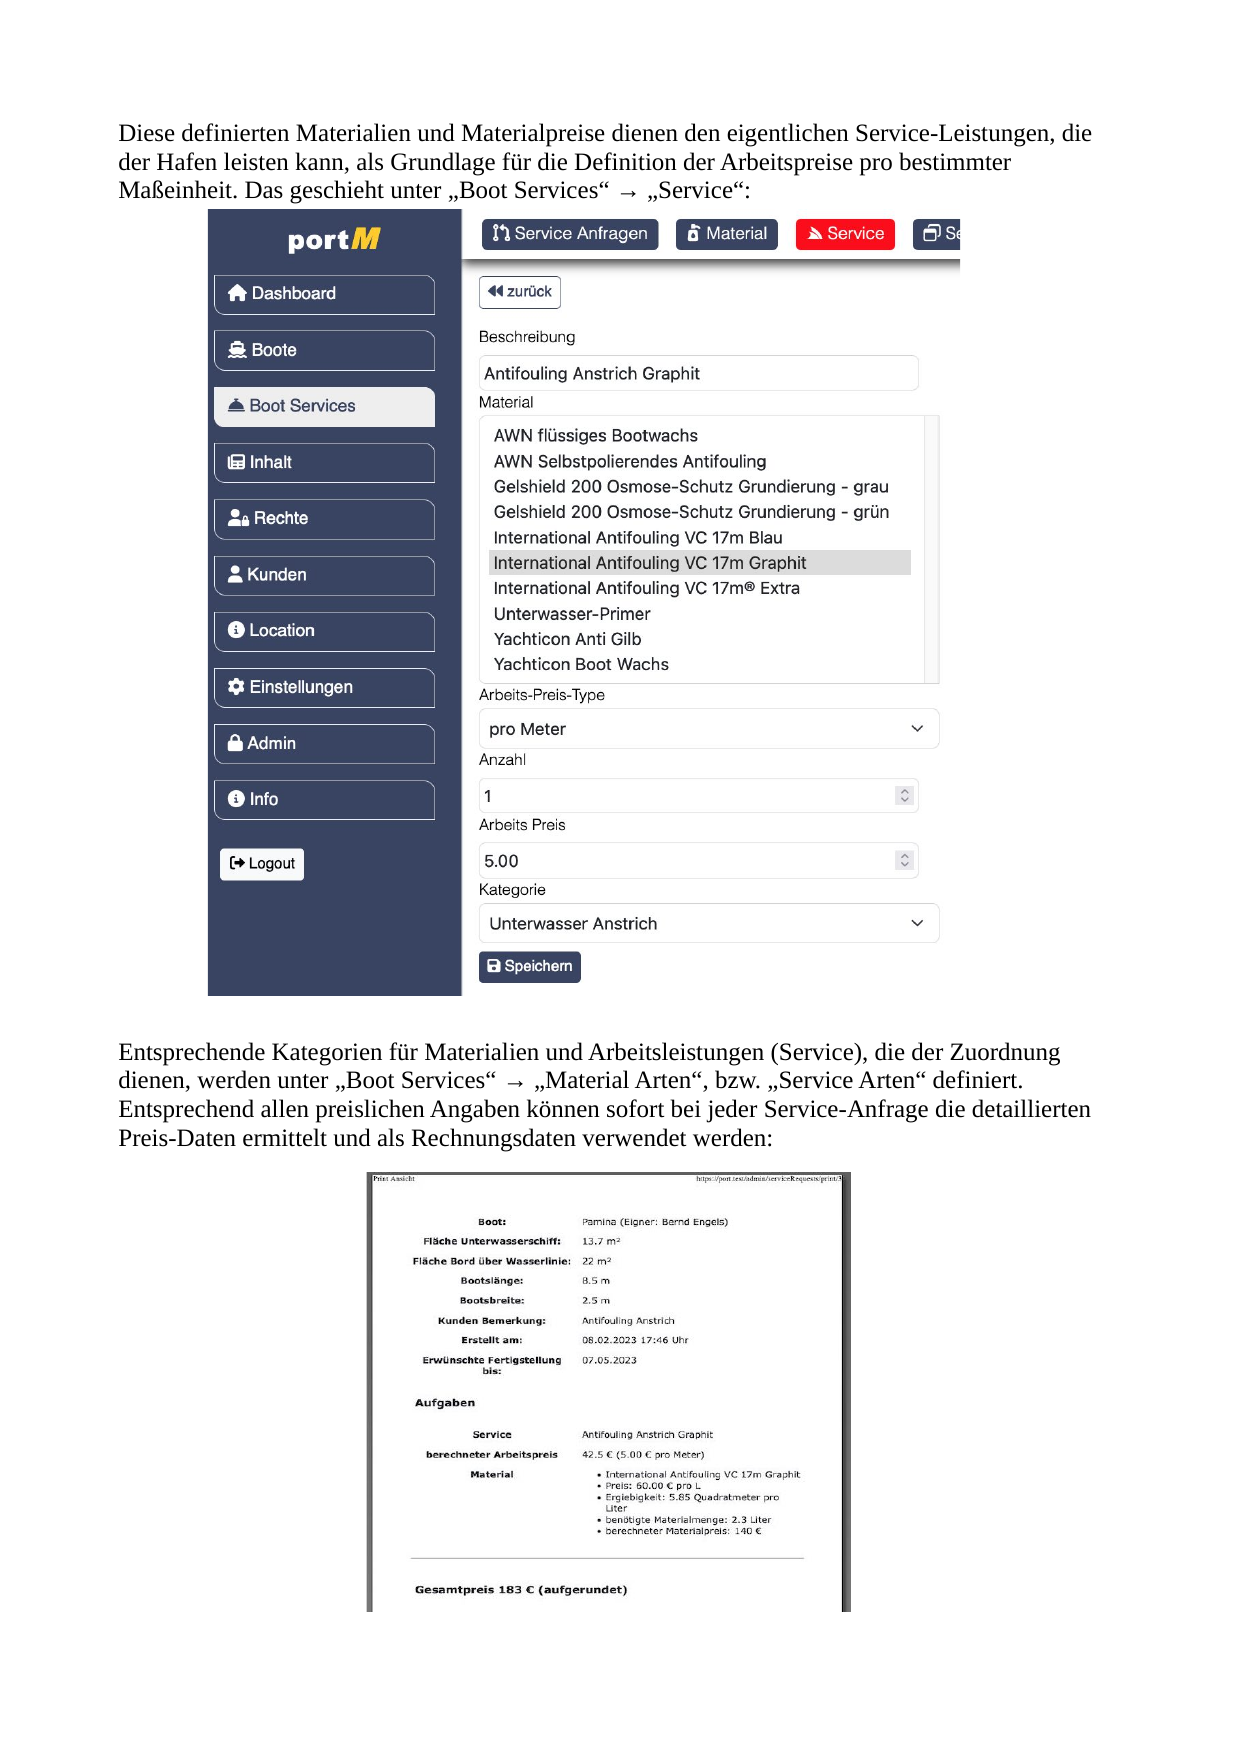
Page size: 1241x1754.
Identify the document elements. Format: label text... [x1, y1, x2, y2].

picture [207, 209, 961, 996]
text Diese definierten Materialien und Materialpreise dienen den eigentlichen Service-Leistungen, die der Hafen leisten kann, als Grundlage für die Definition der Arbeitspreise pro bestimmter Maßeinheit. Das geschieht unter „Boot Services“ → „Service“: [118, 118, 1122, 204]
picture [366, 1172, 851, 1612]
text Entsprechende Kategorien für Materialien und Arbeitsleistungen (Service), die der Zuordnung dienen, werden unter „Boot Services“ → „Material Arten“, bzw. „Service Arten“ definiert. Entsprechend allen preislichen Angaben können sofort bei jeder Service-Anfrage die detaillierten Preis-Daten ermittelt und als Rechnungsdaten verwendet werden: [118, 1037, 1122, 1152]
